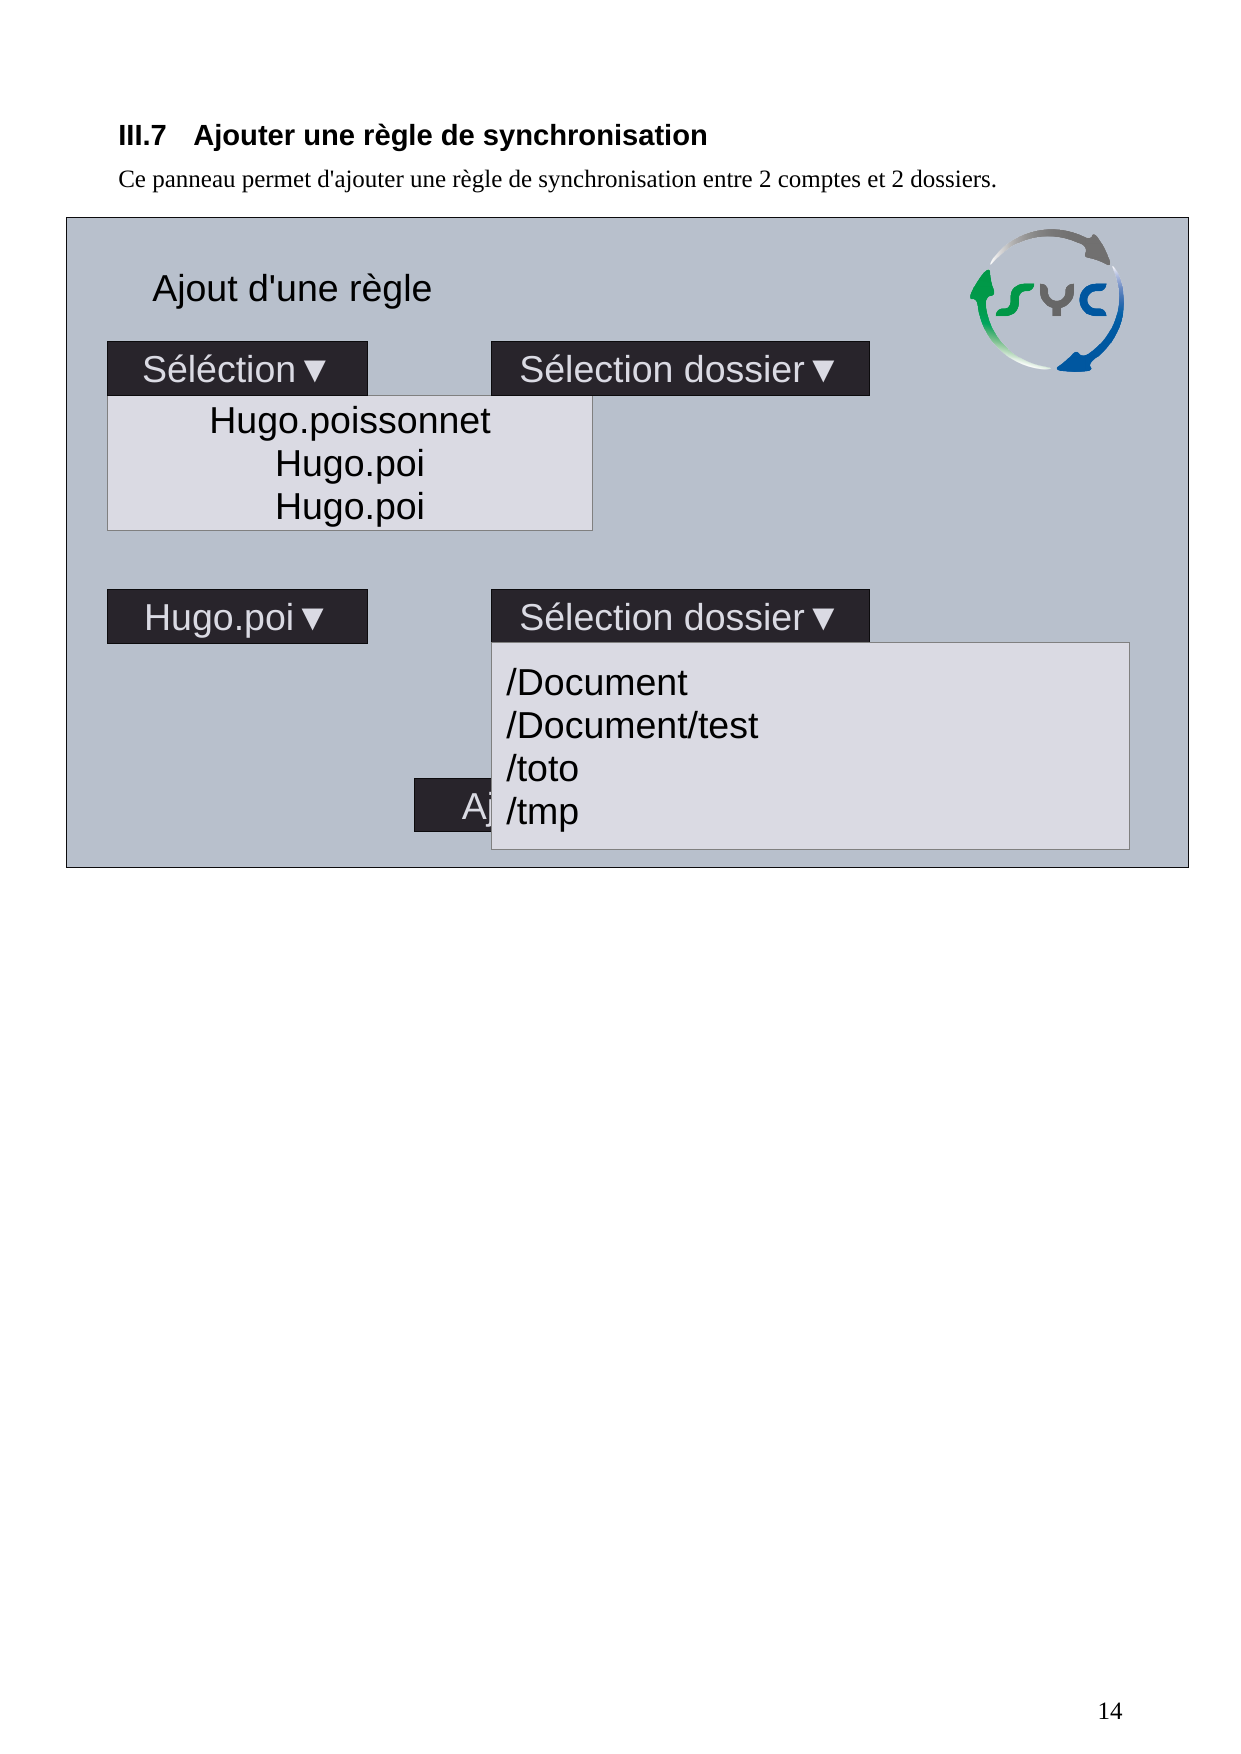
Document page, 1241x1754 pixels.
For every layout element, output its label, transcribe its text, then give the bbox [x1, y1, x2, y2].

text Ce panneau permet d'ajouter une règle de synchronisation entre 2 comptes et 2 dossiers. [118, 164, 1122, 193]
picture [970, 229, 1124, 372]
subtitle Ajouter une règle de synchronisation [118, 118, 1122, 152]
